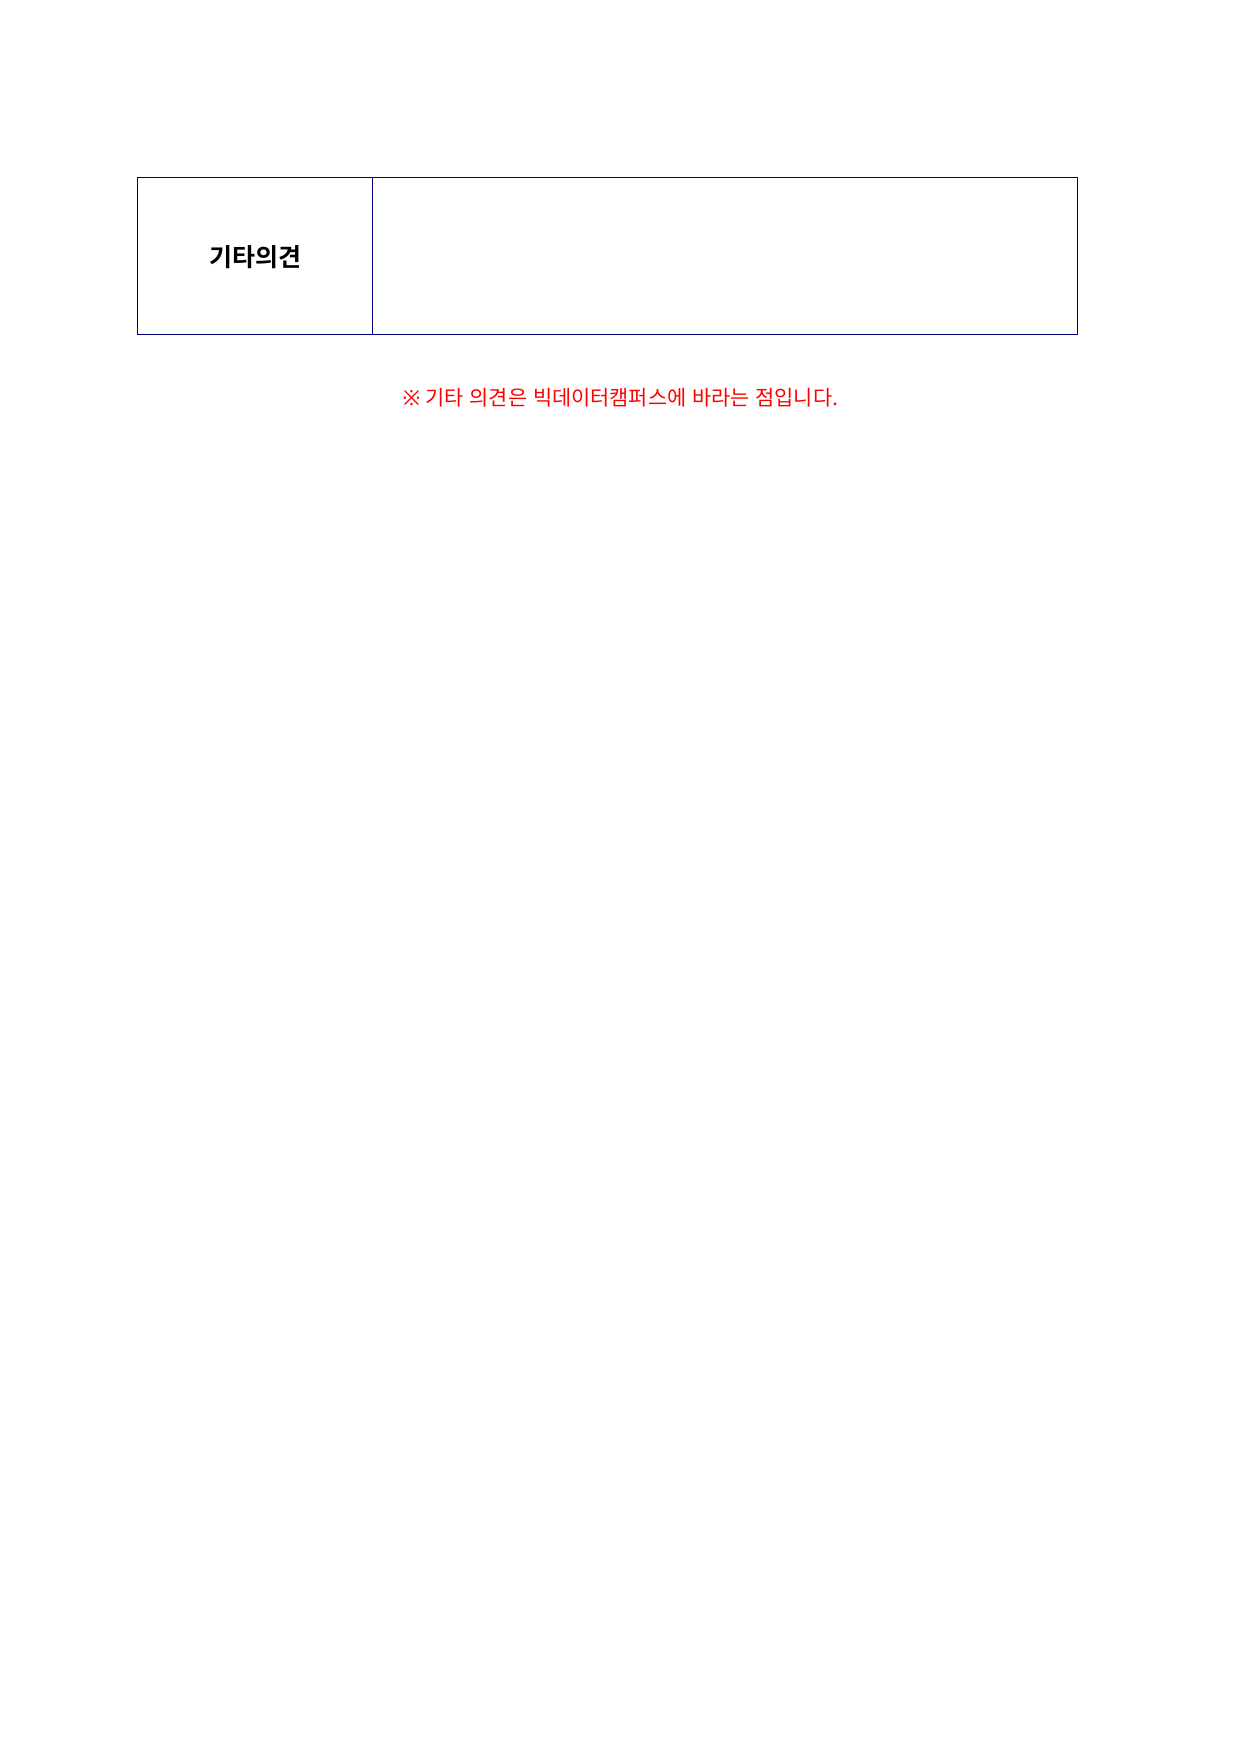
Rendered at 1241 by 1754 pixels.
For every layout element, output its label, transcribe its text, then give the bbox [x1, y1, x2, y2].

table_cell [373, 178, 1077, 333]
text ※ 기타 의견은 빅데이터캠퍼스에 바라는 점입니다. [150, 382, 1090, 412]
table_cell 기타의견 [138, 178, 372, 333]
